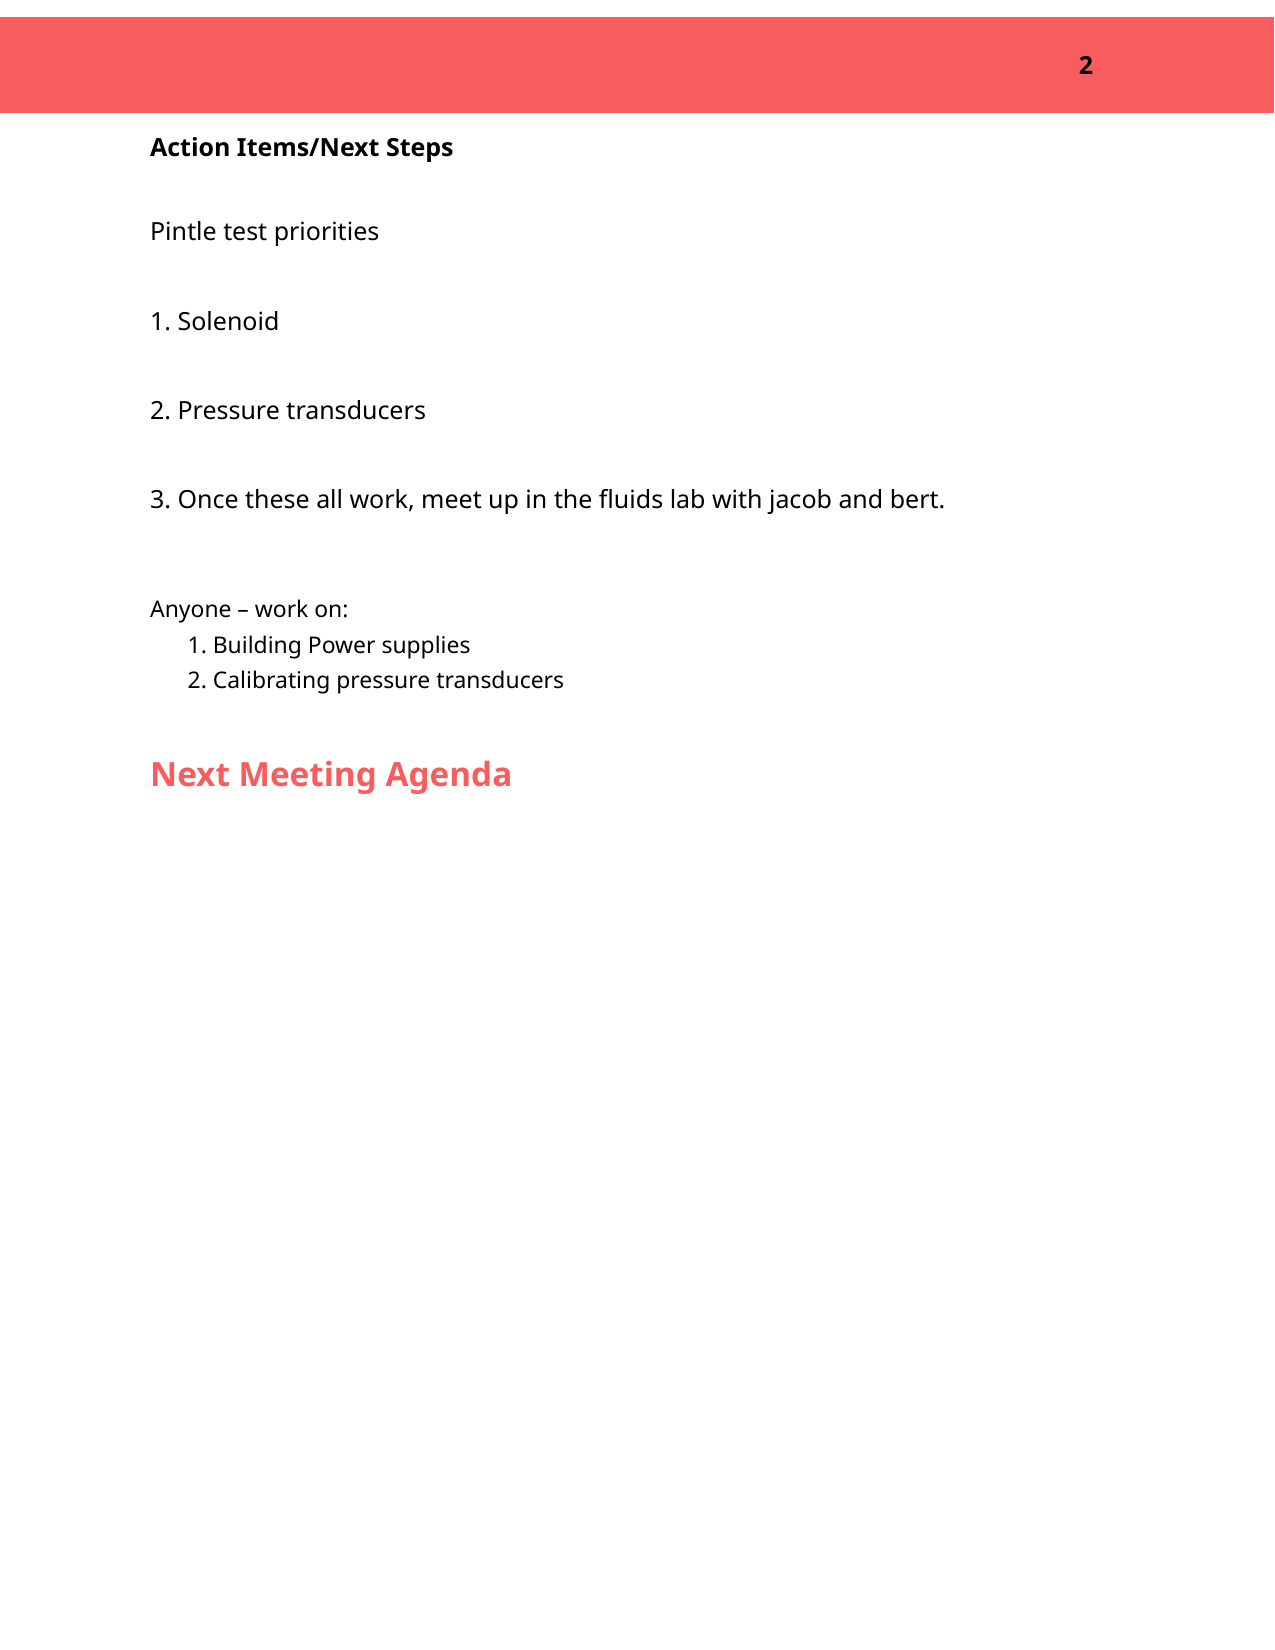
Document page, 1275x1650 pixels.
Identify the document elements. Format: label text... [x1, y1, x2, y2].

text 2. Pressure transducers [150, 392, 1125, 426]
text 3. Once these all work, meet up in the fluids lab with jacob and bert. [150, 482, 1125, 516]
text Anyone – work on: [150, 593, 1125, 624]
subtitle Next Meeting Agenda [150, 750, 1128, 796]
text 1. Building Power supplies [187, 628, 1125, 660]
text Pintle test priorities [150, 214, 1125, 248]
text 1. Solenoid [150, 303, 1125, 337]
text 2. Calibrating pressure transducers [187, 664, 1125, 696]
subtitle Action Items/Next Steps [150, 130, 1128, 164]
